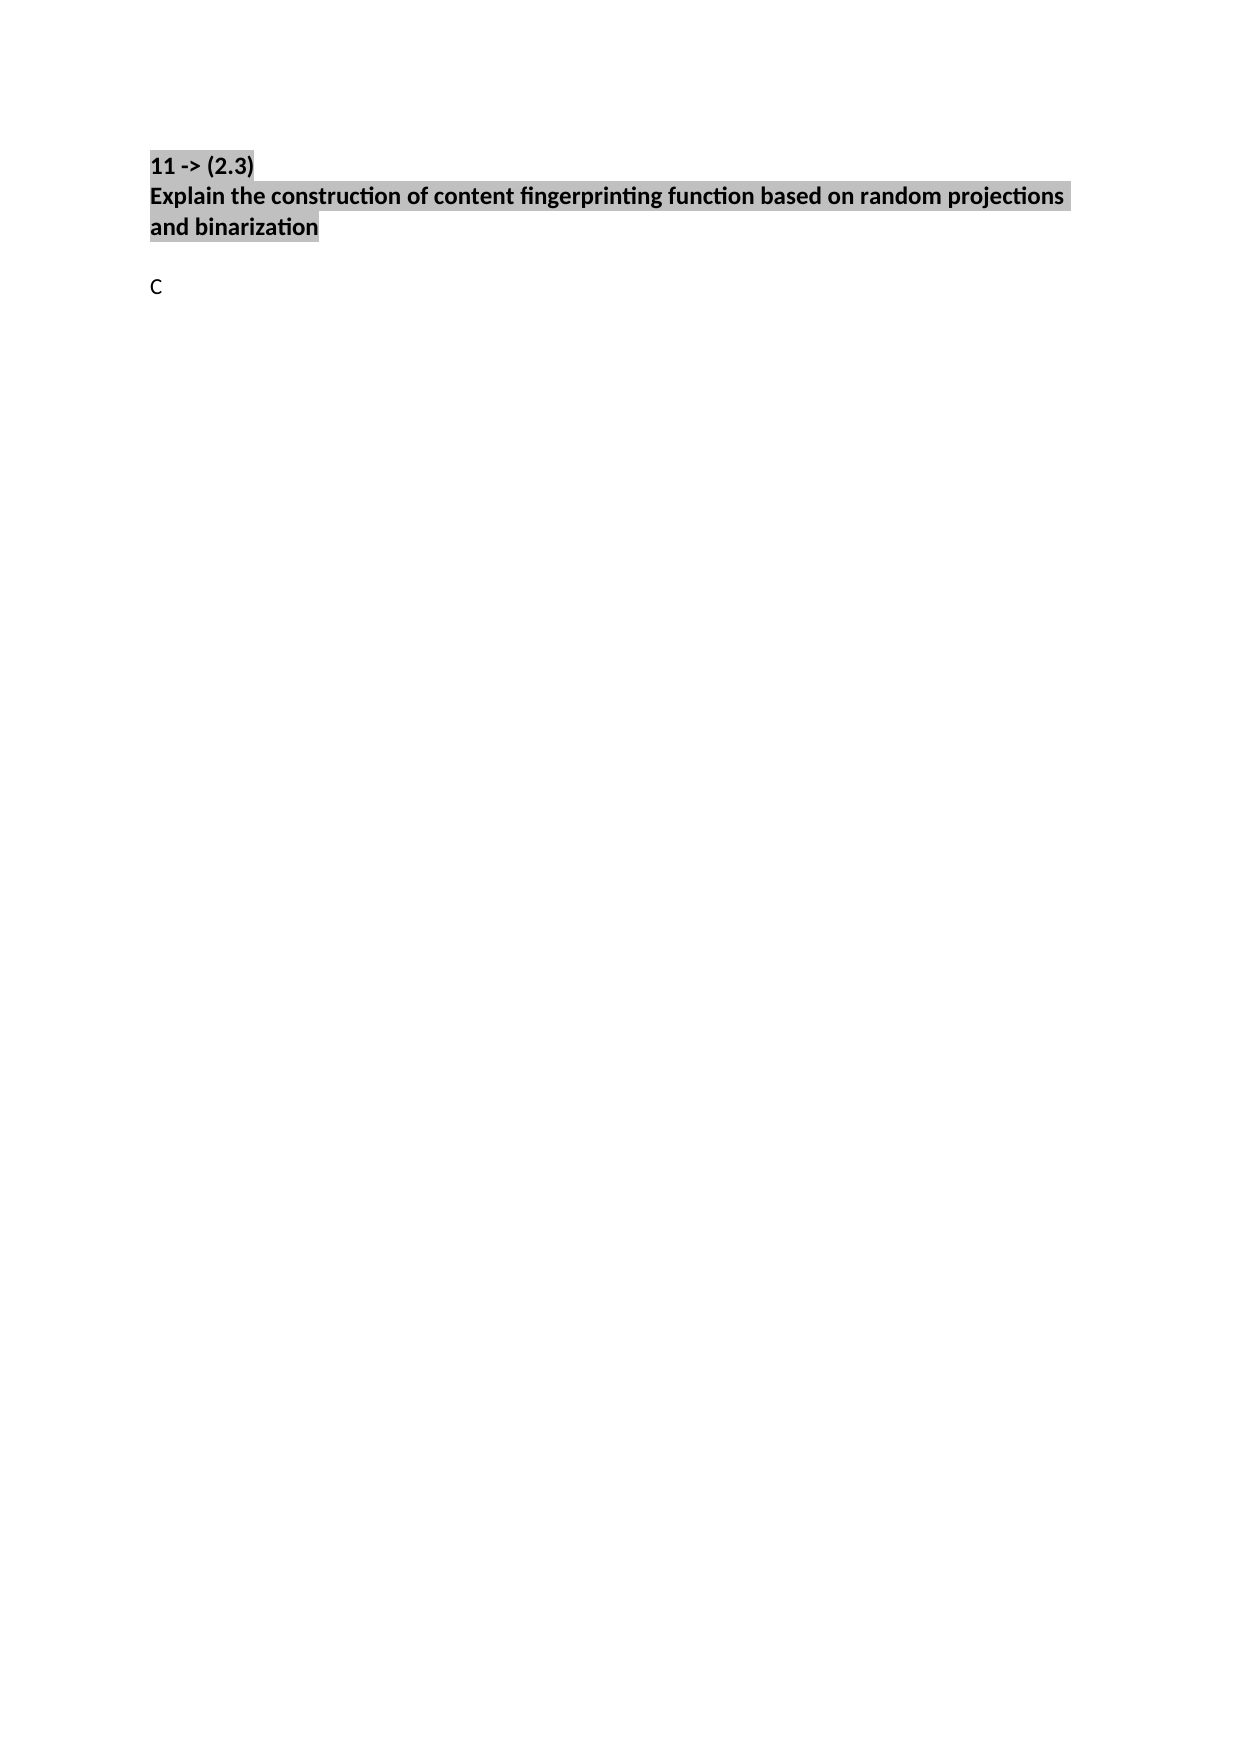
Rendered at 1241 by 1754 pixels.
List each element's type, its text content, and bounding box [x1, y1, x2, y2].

text Explain the construction of content fingerprinting function based on random projections and binarization [150, 181, 1090, 242]
text 11 -> (2.3) [150, 150, 1090, 181]
text C [150, 272, 1090, 300]
